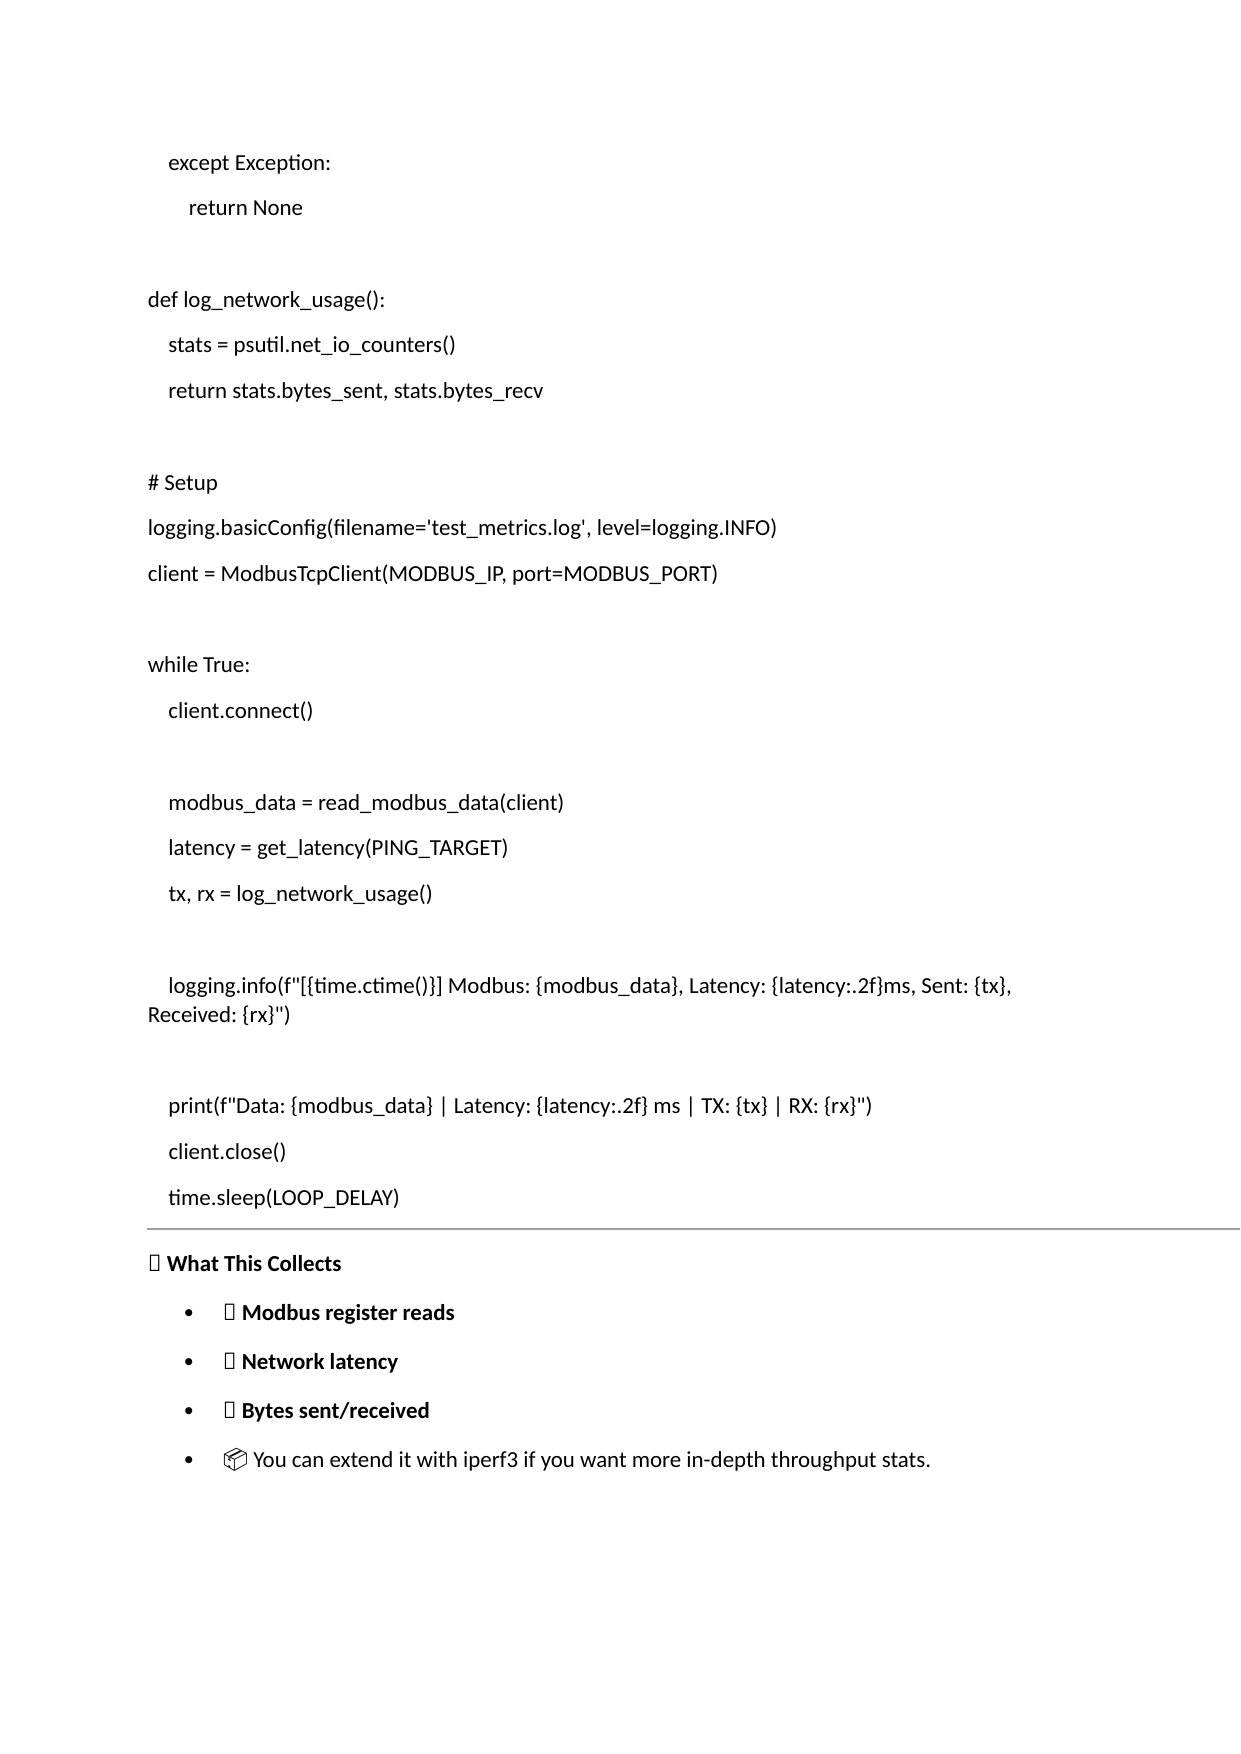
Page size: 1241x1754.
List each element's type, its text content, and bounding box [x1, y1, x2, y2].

list ✅ Bytes sent/received [185, 1394, 1093, 1425]
text return None [148, 193, 1093, 221]
text print(f"Data: {modbus_data} | Latency: {latency:.2f} ms | TX: {tx} | RX: {rx}") [148, 1091, 1093, 1119]
text client.close() [148, 1137, 1093, 1165]
text time.sleep(LOOP_DELAY) [148, 1183, 1093, 1211]
list ✅ Modbus register reads [185, 1296, 1093, 1327]
text 🧪 What This Collects [148, 1246, 1093, 1278]
text latency = get_latency(PING_TARGET) [148, 833, 1093, 862]
text stats = psutil.net_io_counters() [148, 331, 1093, 358]
text except Exception: [148, 148, 1093, 176]
text client.connect() [148, 696, 1093, 724]
text return stats.bytes_sent, stats.bytes_recv [148, 376, 1093, 404]
text logging.info(f"[{time.ctime()}] Modbus: {modbus_data}, Latency: {latency:.2f}ms, Sent: {tx}, Received: {rx}") [148, 971, 1093, 1028]
text client = ModbusTcpClient(MODBUS_IP, port=MODBUS_PORT) [148, 559, 1093, 587]
list 📦 You can extend it with iperf3 if you want more in-depth throughput stats. [185, 1443, 1093, 1474]
text # Setup [148, 468, 1093, 496]
text def log_network_usage(): [148, 285, 1093, 313]
text logging.basicConfig(filename='test_metrics.log', level=logging.INFO) [148, 513, 1093, 541]
text tx, rx = log_network_usage() [148, 879, 1093, 907]
list ✅ Network latency [185, 1345, 1093, 1376]
text modbus_data = read_modbus_data(client) [148, 788, 1093, 816]
text while True: [148, 651, 1093, 679]
